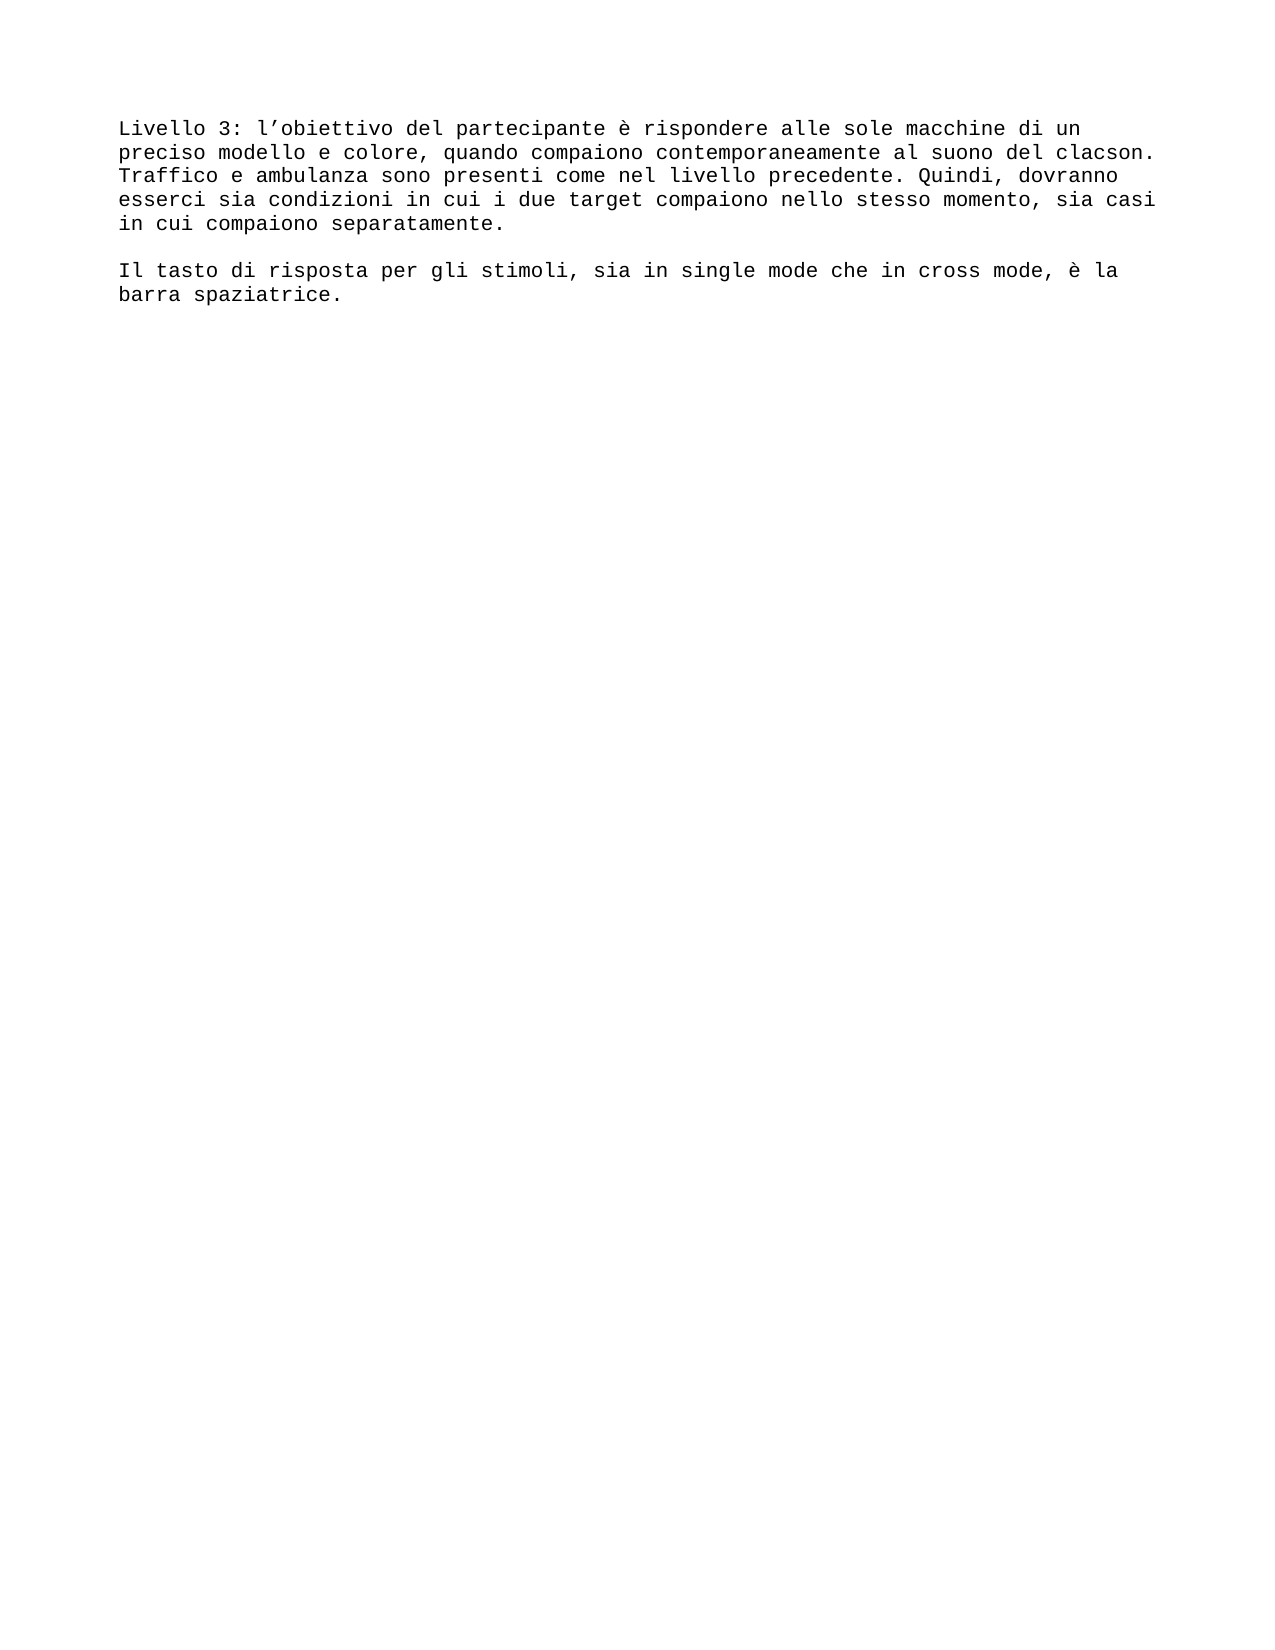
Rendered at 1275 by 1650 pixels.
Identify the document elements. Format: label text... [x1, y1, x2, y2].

text Livello 3: l’obiettivo del partecipante è rispondere alle sole macchine di un preciso modello e colore, quando compaiono contemporaneamente al suono del clacson. Traffico e ambulanza sono presenti come nel livello precedente. Quindi, dovranno esserci sia condizioni in cui i due target compaiono nello stesso momento, sia casi in cui compaiono separatamente. [118, 118, 1157, 236]
text Il tasto di risposta per gli stimoli, sia in single mode che in cross mode, è la barra spaziatrice. [118, 260, 1157, 307]
